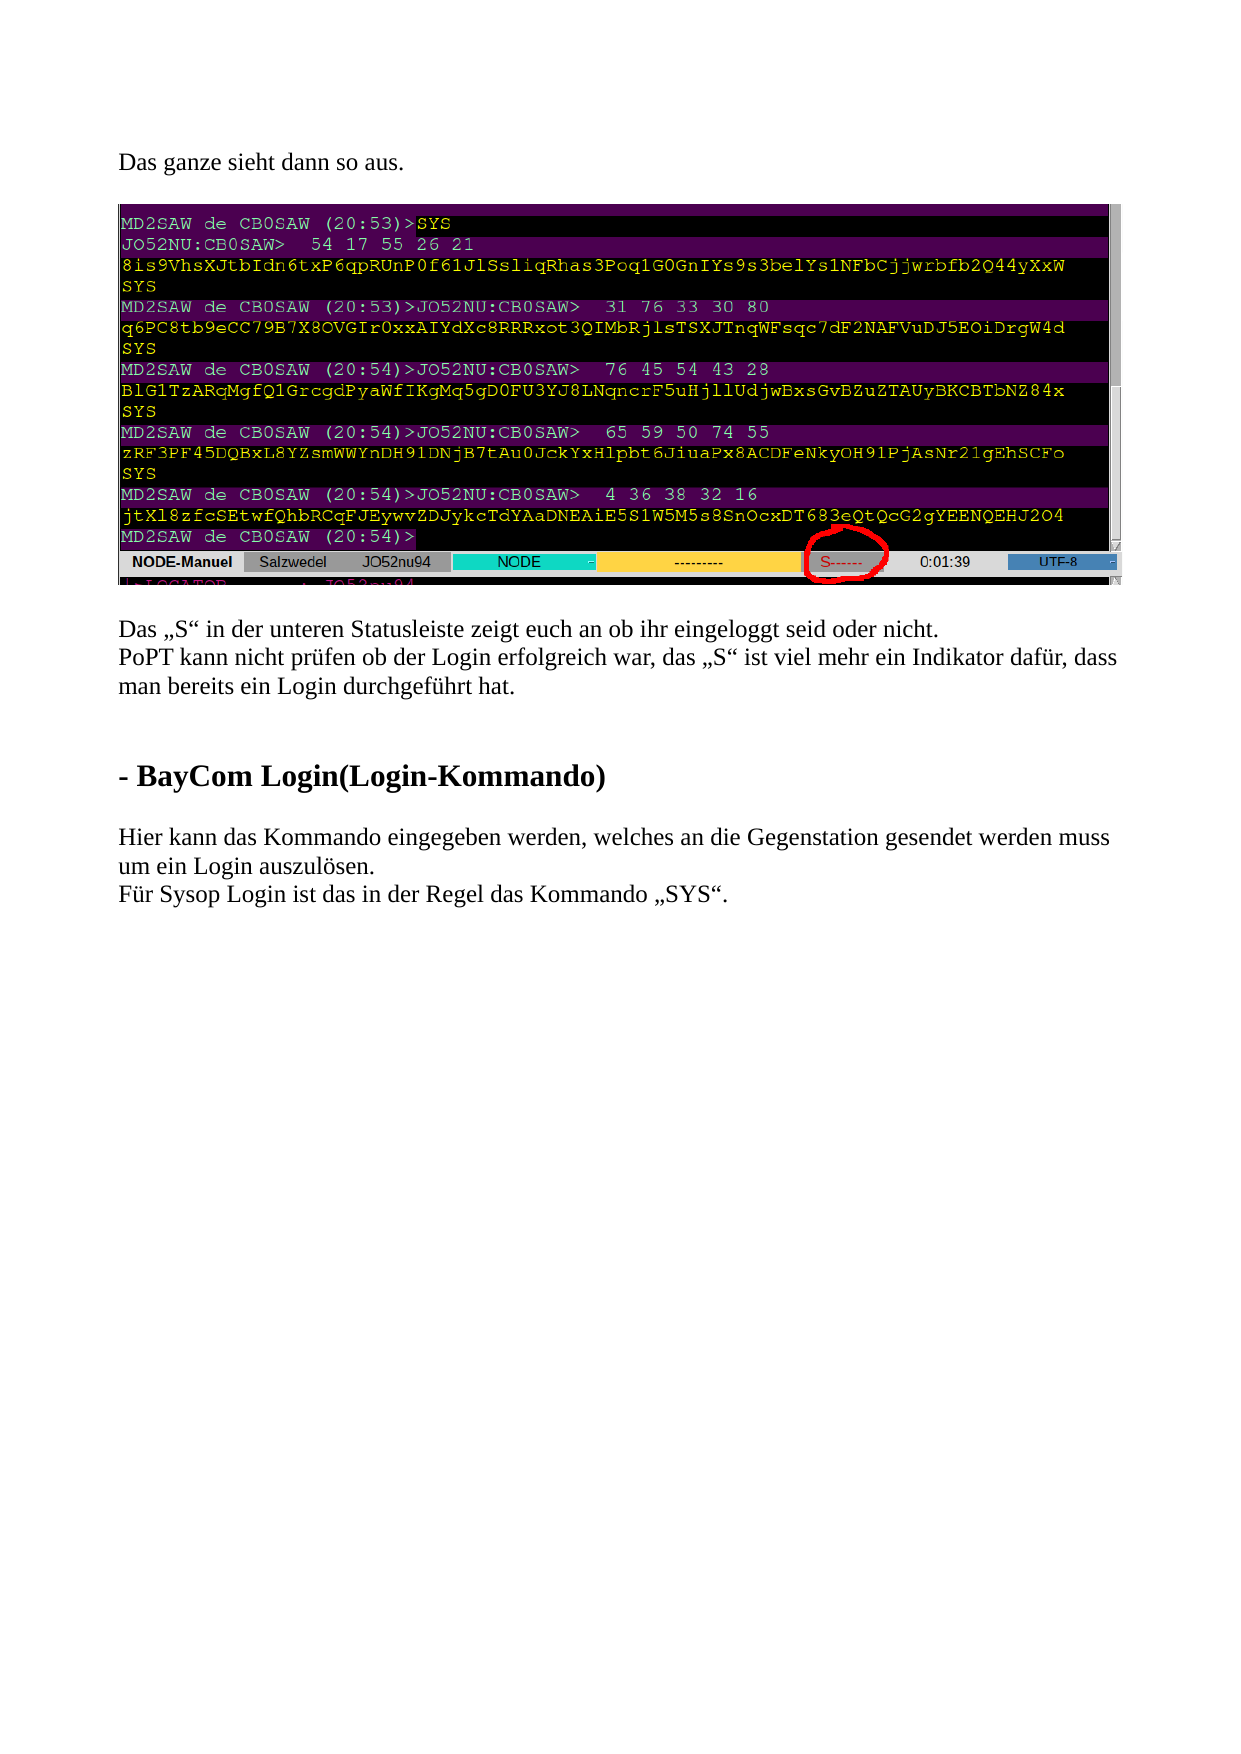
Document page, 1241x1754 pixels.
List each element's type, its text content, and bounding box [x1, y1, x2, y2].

text Das ganze sieht dann so aus. [118, 147, 1122, 176]
picture [118, 204, 1123, 585]
text Das „S“ in der unteren Statusleiste zeigt euch an ob ihr eingeloggt seid oder nicht. PoPT kann nicht prüfen ob der Login erfolgreich war, das „S“ ist viel mehr ein Indikator dafür, dass man bereits ein Login durchgeführt hat. [118, 614, 1122, 700]
text - BayCom Login(Login-Kommando) [118, 757, 1122, 793]
text Hier kann das Kommando eingegeben werden, welches an die Gegenstation gesendet werden muss um ein Login auszulösen. Für Sysop Login ist das in der Regel das Kommando „SYS“. [118, 822, 1122, 908]
